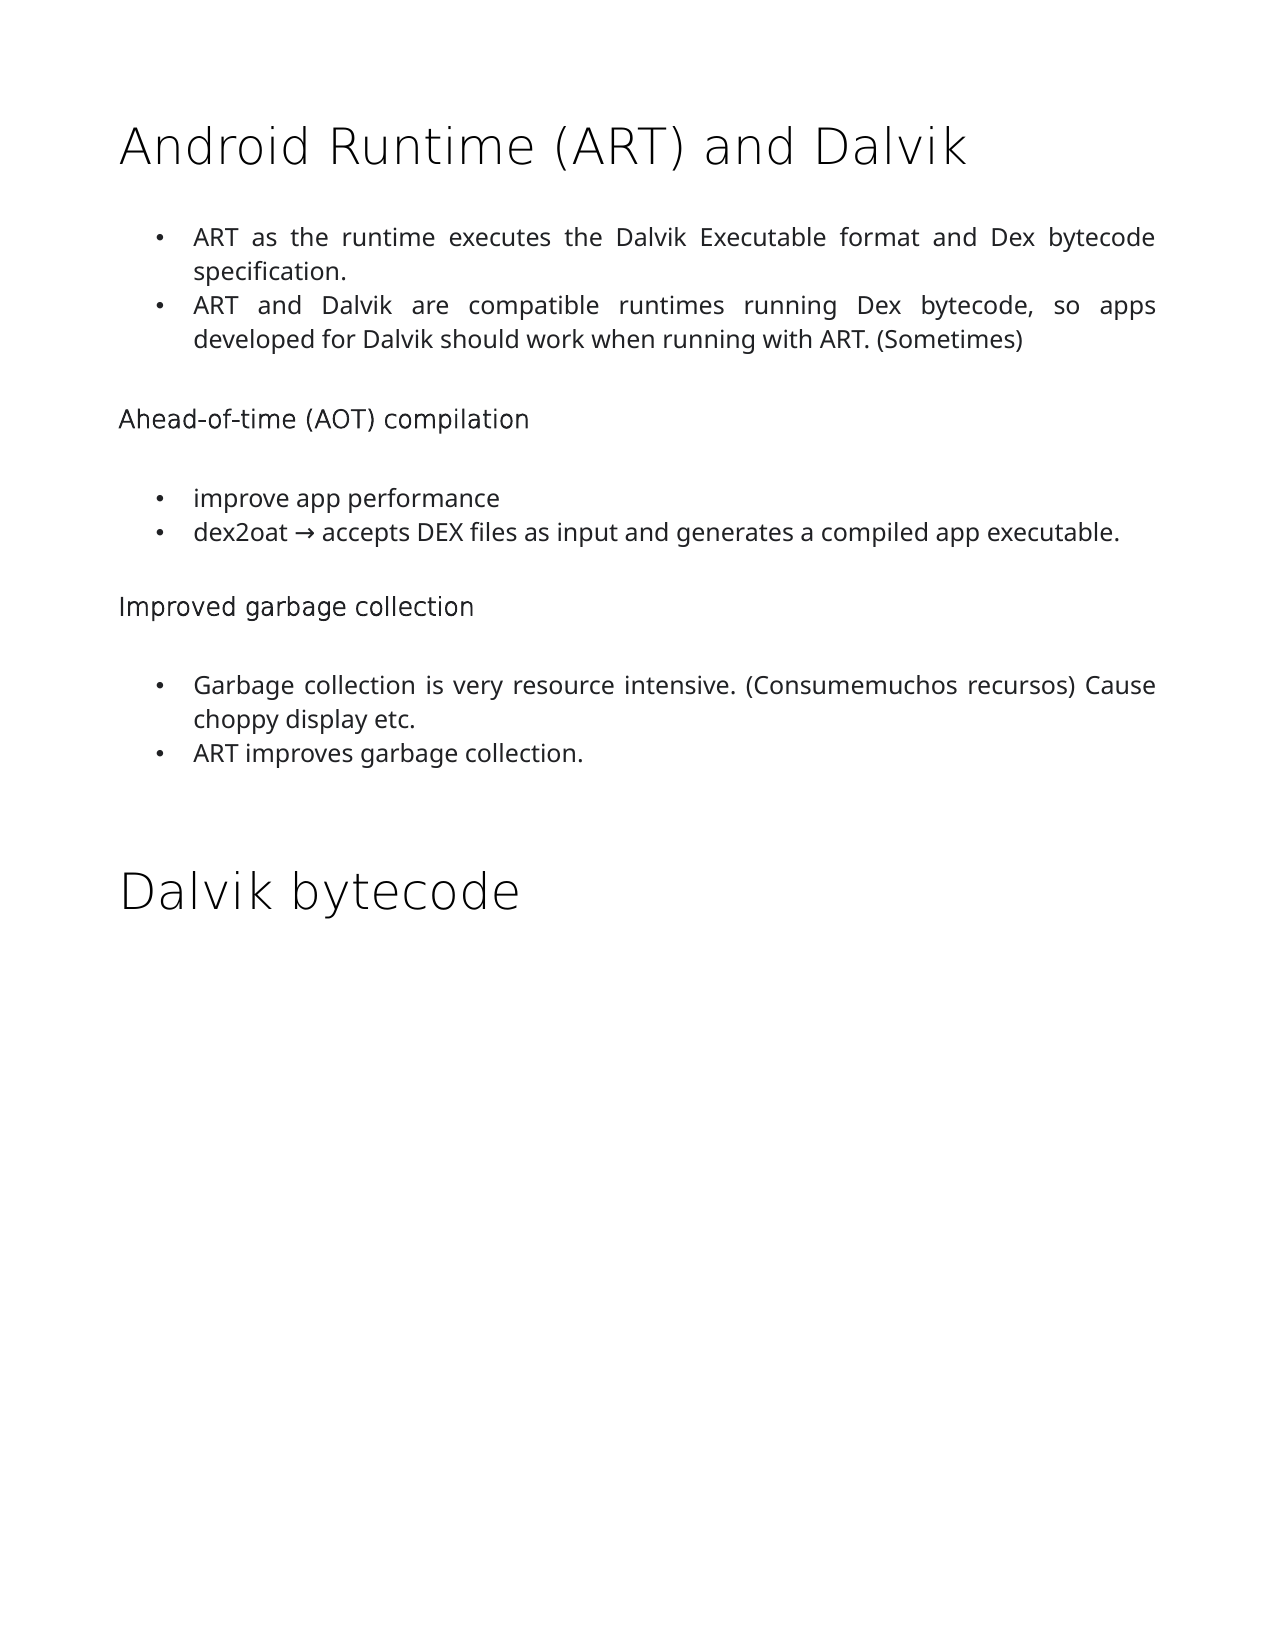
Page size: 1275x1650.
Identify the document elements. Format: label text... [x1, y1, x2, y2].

list ART and Dalvik are compatible runtimes running Dex bytecode, so apps developed for Dalvik should work when running with ART. (Sometimes) [156, 288, 1157, 356]
list dex2oat → accepts DEX files as input and generates a compiled app executable. [156, 514, 1157, 548]
subtitle Improved garbage collection [118, 592, 1157, 621]
subtitle Ahead-of-time (AOT) compilation [118, 404, 1157, 434]
subtitle Dalvik bytecode [118, 863, 1157, 921]
list ART as the runtime executes the Dalvik Executable format and Dex bytecode specification. [156, 220, 1157, 288]
list Garbage collection is very resource intensive. (Consumemuchos recursos) Cause choppy display etc. [156, 668, 1157, 736]
list improve app performance [156, 480, 1157, 514]
subtitle Android Runtime (ART) and Dalvik [118, 118, 1157, 176]
list ART improves garbage collection. [156, 736, 1157, 770]
